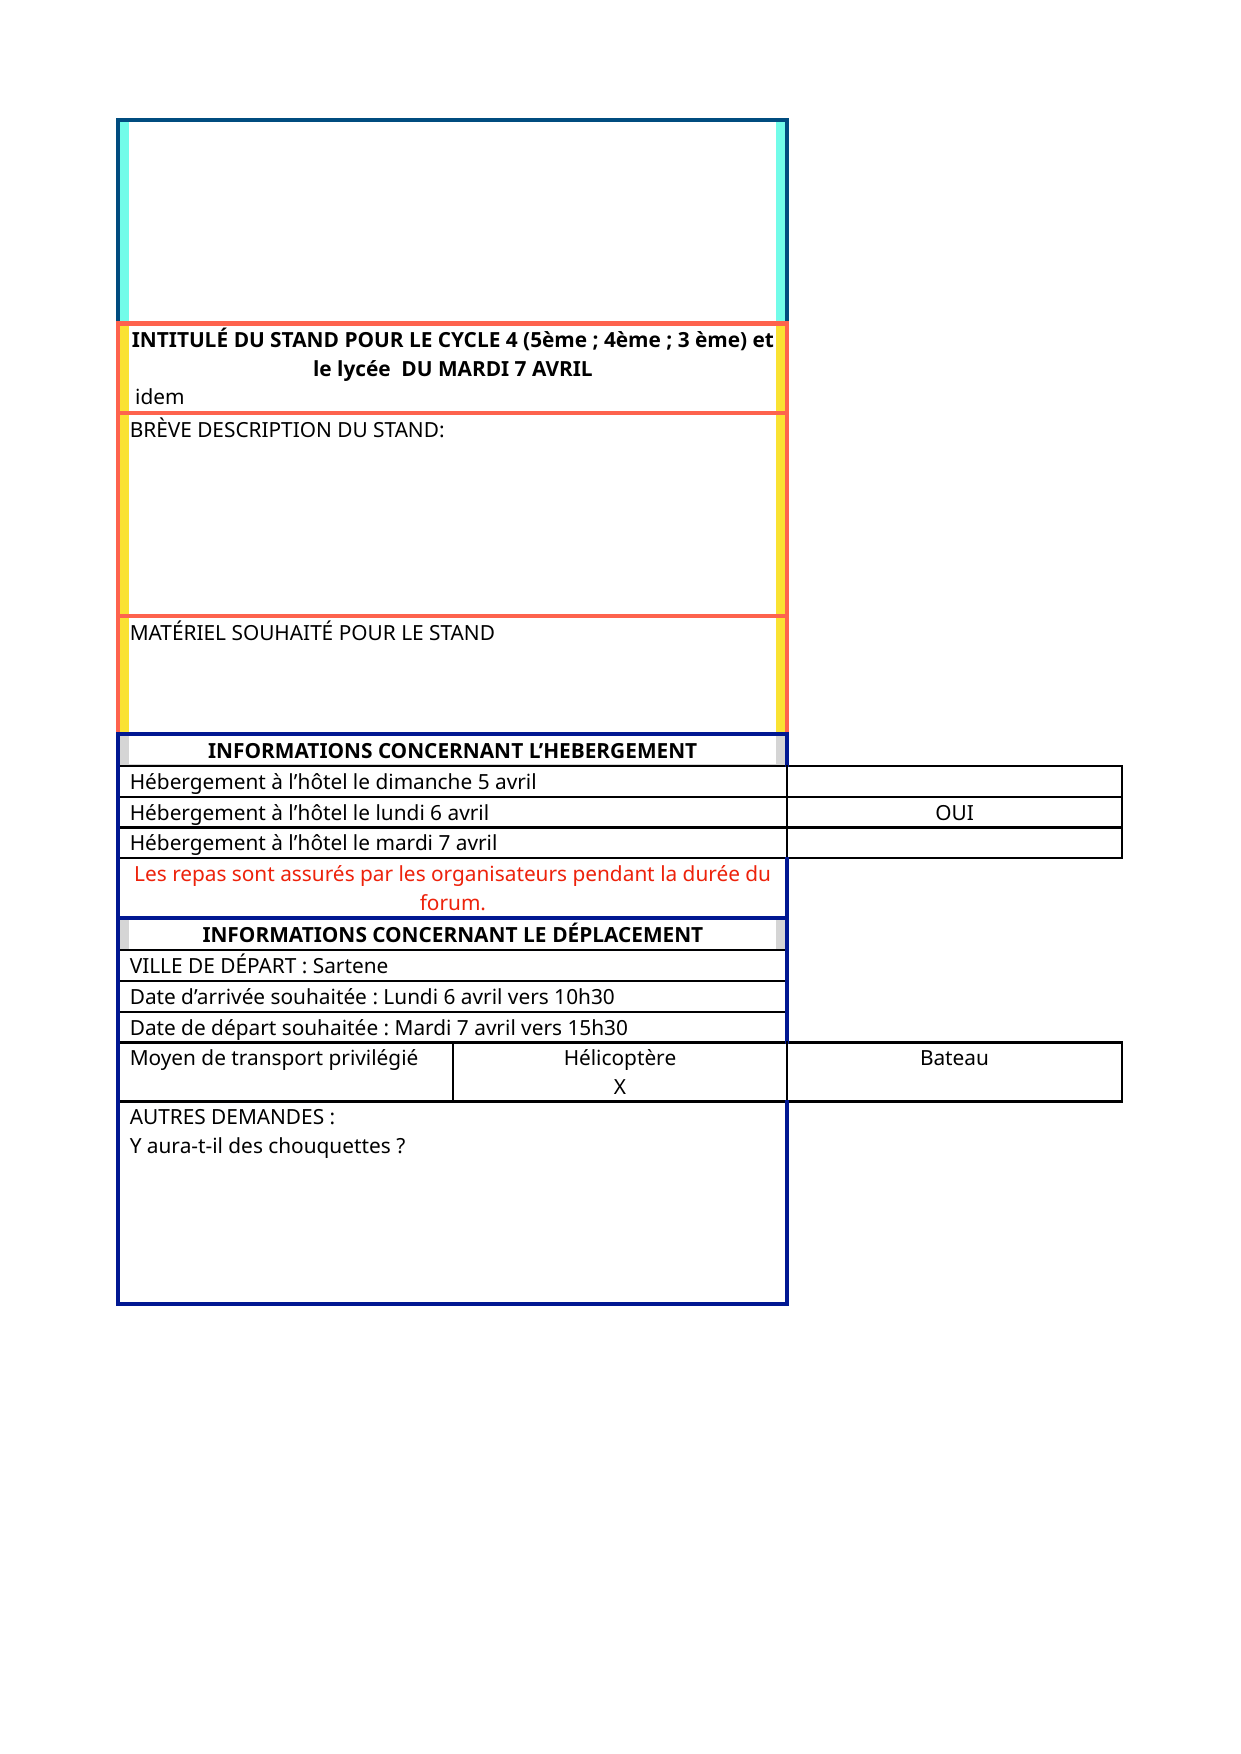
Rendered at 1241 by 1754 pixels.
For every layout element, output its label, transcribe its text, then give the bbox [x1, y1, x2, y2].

table_cell Matériel souhaité pour lE STAND [776, 618, 785, 732]
table_cell [1110, 829, 1121, 857]
table_cell Date d’arrivée souhaitée : Lundi 6 avril vers 10h30 [120, 982, 785, 1011]
table_cell OUI [1110, 798, 1121, 826]
table_cell Hélicoptère X [454, 1044, 464, 1100]
table_cell BRèVE DESCRIPTION DU STAND: [776, 415, 785, 614]
table_cell VILLE DE DéPART : Sartene [120, 951, 785, 980]
table_cell OUI [788, 798, 798, 826]
table_cell Matériel souhaité pour lE STAND [120, 618, 129, 732]
table_cell [788, 829, 798, 857]
table_cell Hélicoptère X [776, 1044, 786, 1100]
table_cell BRèVE DESCRIPTION DU STAND: [120, 415, 129, 614]
table_cell Hébergement à l’hôtel le dimanche 5 avril [120, 767, 786, 796]
table_cell Bateau [788, 1044, 1121, 1100]
table_cell AUTRES DEMANDES : Y aura-t-il des chouquettes ? [776, 1103, 785, 1302]
table_cell INFORMATIONS CONCERNANT L’HEBERGEMENT [120, 736, 785, 765]
table_cell Matériel souhaité pour lE STAND Des allumettes ! [120, 122, 129, 321]
table_cell Matériel souhaité pour lE STAND Des allumettes ! [776, 122, 785, 321]
table_cell AUTRES DEMANDES : Y aura-t-il des chouquettes ? [120, 1103, 129, 1302]
table_cell Moyen de transport privilégié [120, 1044, 452, 1100]
table_cell [788, 767, 1121, 796]
